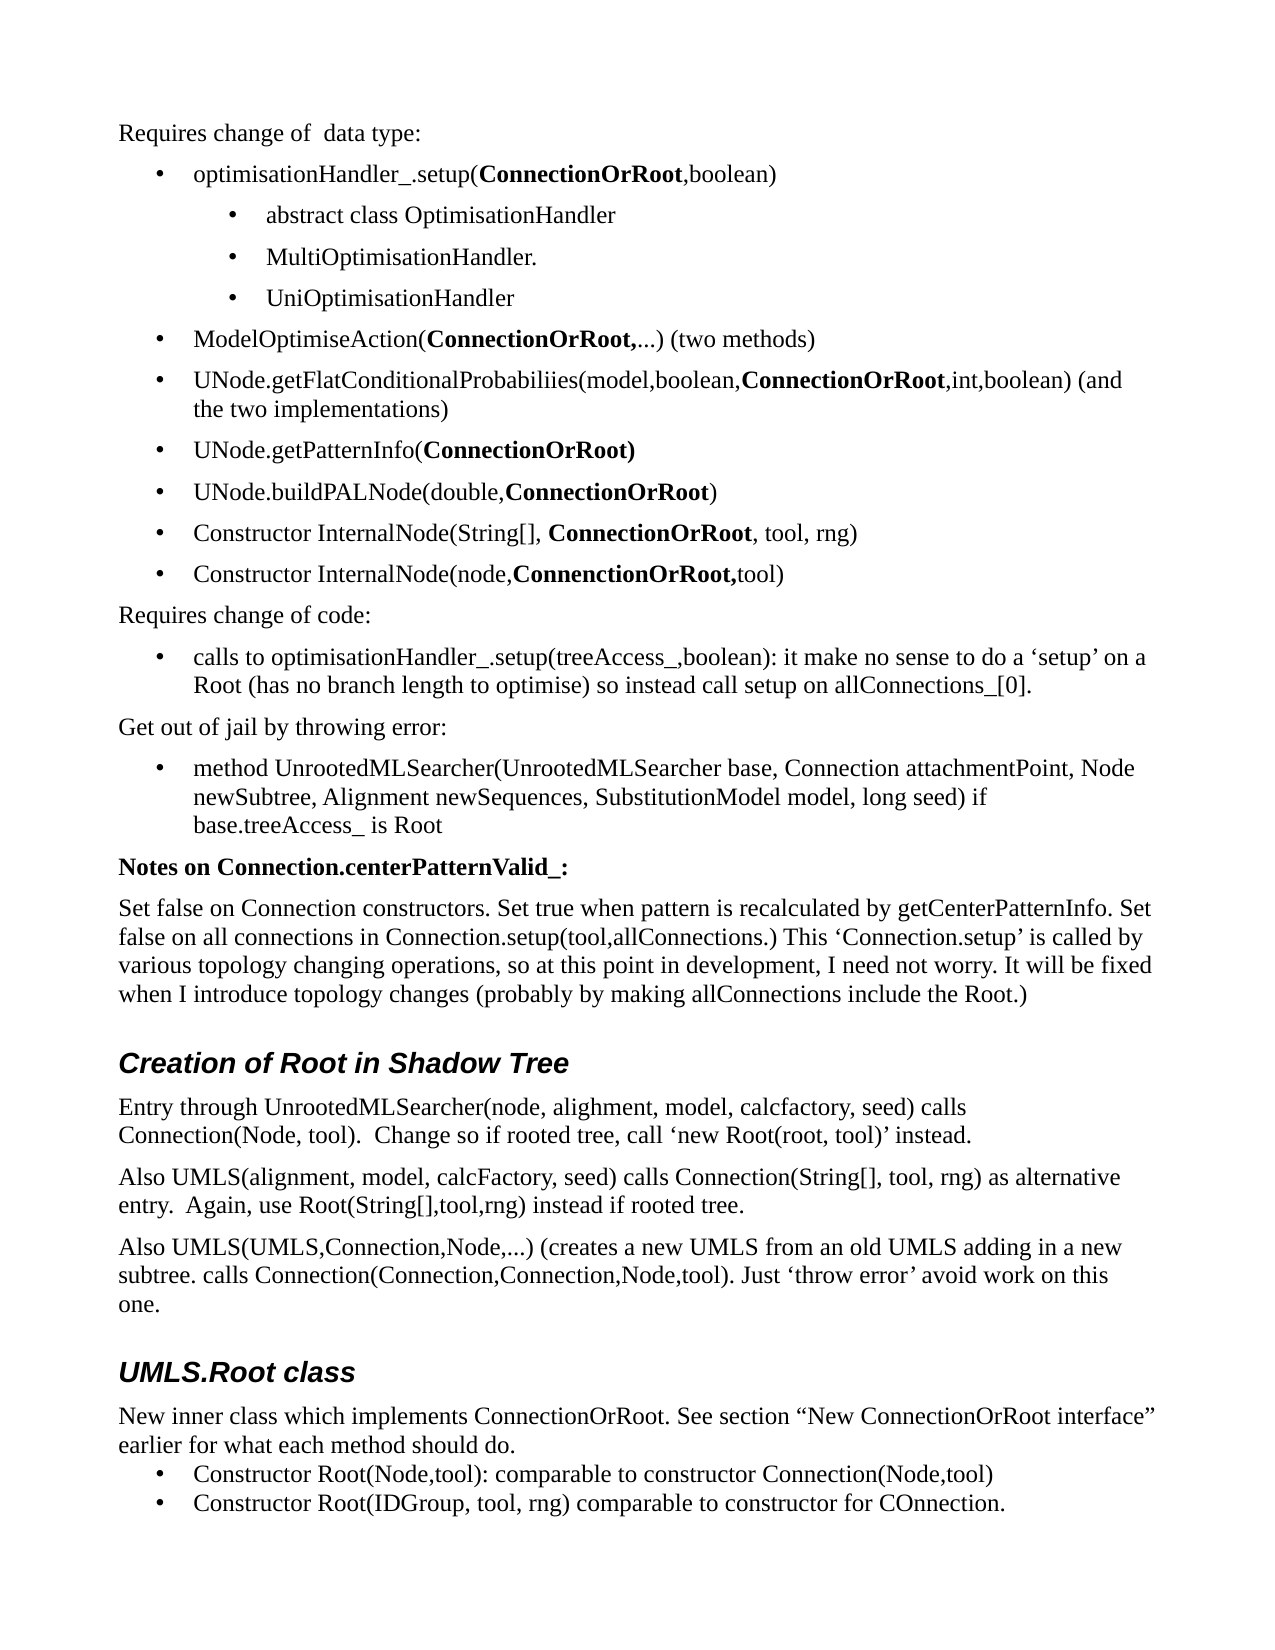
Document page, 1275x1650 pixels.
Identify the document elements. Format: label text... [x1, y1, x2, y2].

list ModelOptimiseAction(ConnectionOrRoot,...) (two methods) [156, 324, 1157, 353]
list Constructor Root(IDGroup, tool, rng) comparable to constructor for COnnection. [156, 1488, 1157, 1516]
text Also UMLS(UMLS,Connection,Node,...) (creates a new UMLS from an old UMLS adding in a new subtree. calls Connection(Connection,Connection,Node,tool). Just ‘throw error’ avoid work on this one. [118, 1232, 1157, 1318]
list UNode.getFlatConditionalProbabiliies(model,boolean,ConnectionOrRoot,int,boolean) (and the two implementations) [156, 366, 1157, 423]
list UNode.getPatternInfo(ConnectionOrRoot) [156, 436, 1157, 464]
list optimisationHandler_.setup(ConnectionOrRoot,boolean) [156, 159, 1157, 188]
text Requires change of code: [118, 601, 1157, 629]
list MultiOptimisationHandler. [228, 242, 1157, 271]
subtitle Creation of Root in Shadow Tree [118, 1046, 1157, 1079]
list abstract class OptimisationHandler [228, 201, 1157, 229]
text Requires change of data type: [118, 118, 1157, 147]
text New inner class which implements ConnectionOrRoot. See section “New ConnectionOrRoot interface” earlier for what each method should do. [118, 1401, 1157, 1459]
text Set false on Connection constructors. Set true when pattern is recalculated by getCenterPatternInfo. Set false on all connections in Connection.setup(tool,allConnections.) This ‘Connection.setup’ is called by various topology changing operations, so at this point in development, I need not worry. It will be fixed when I introduce topology changes (probably by making allConnections include the Root.) [118, 893, 1157, 1008]
list UniOptimisationHandler [228, 283, 1157, 312]
list Constructor InternalNode(node,ConnenctionOrRoot,tool) [156, 559, 1157, 588]
text Notes on Connection.centerPatternValid_: [118, 852, 1157, 881]
list Constructor Root(Node,tool): comparable to constructor Connection(Node,tool) [156, 1459, 1157, 1488]
list Constructor InternalNode(String[], ConnectionOrRoot, tool, rng) [156, 518, 1157, 547]
subtitle UMLS.Root class [118, 1355, 1157, 1389]
text Entry through UnrootedMLSearcher(node, alighment, model, calcfactory, seed) calls Connection(Node, tool). Change so if rooted tree, call ‘new Root(root, tool)’ instead. [118, 1092, 1157, 1149]
list calls to optimisationHandler_.setup(treeAccess_,boolean): it make no sense to do a ‘setup’ on a Root (has no branch length to optimise) so instead call setup on allConnections_[0]. [156, 642, 1157, 699]
list UNode.buildPALNode(double,ConnectionOrRoot) [156, 477, 1157, 506]
list method UnrootedMLSearcher(UnrootedMLSearcher base, Connection attachmentPoint, Node newSubtree, Alignment newSequences, SubstitutionModel model, long seed) if base.treeAccess_ is Root [156, 753, 1157, 839]
text Get out of jail by throwing error: [118, 712, 1157, 741]
text Also UMLS(alignment, model, calcFactory, seed) calls Connection(String[], tool, rng) as alternative entry. Again, use Root(String[],tool,rng) instead if rooted tree. [118, 1162, 1157, 1219]
